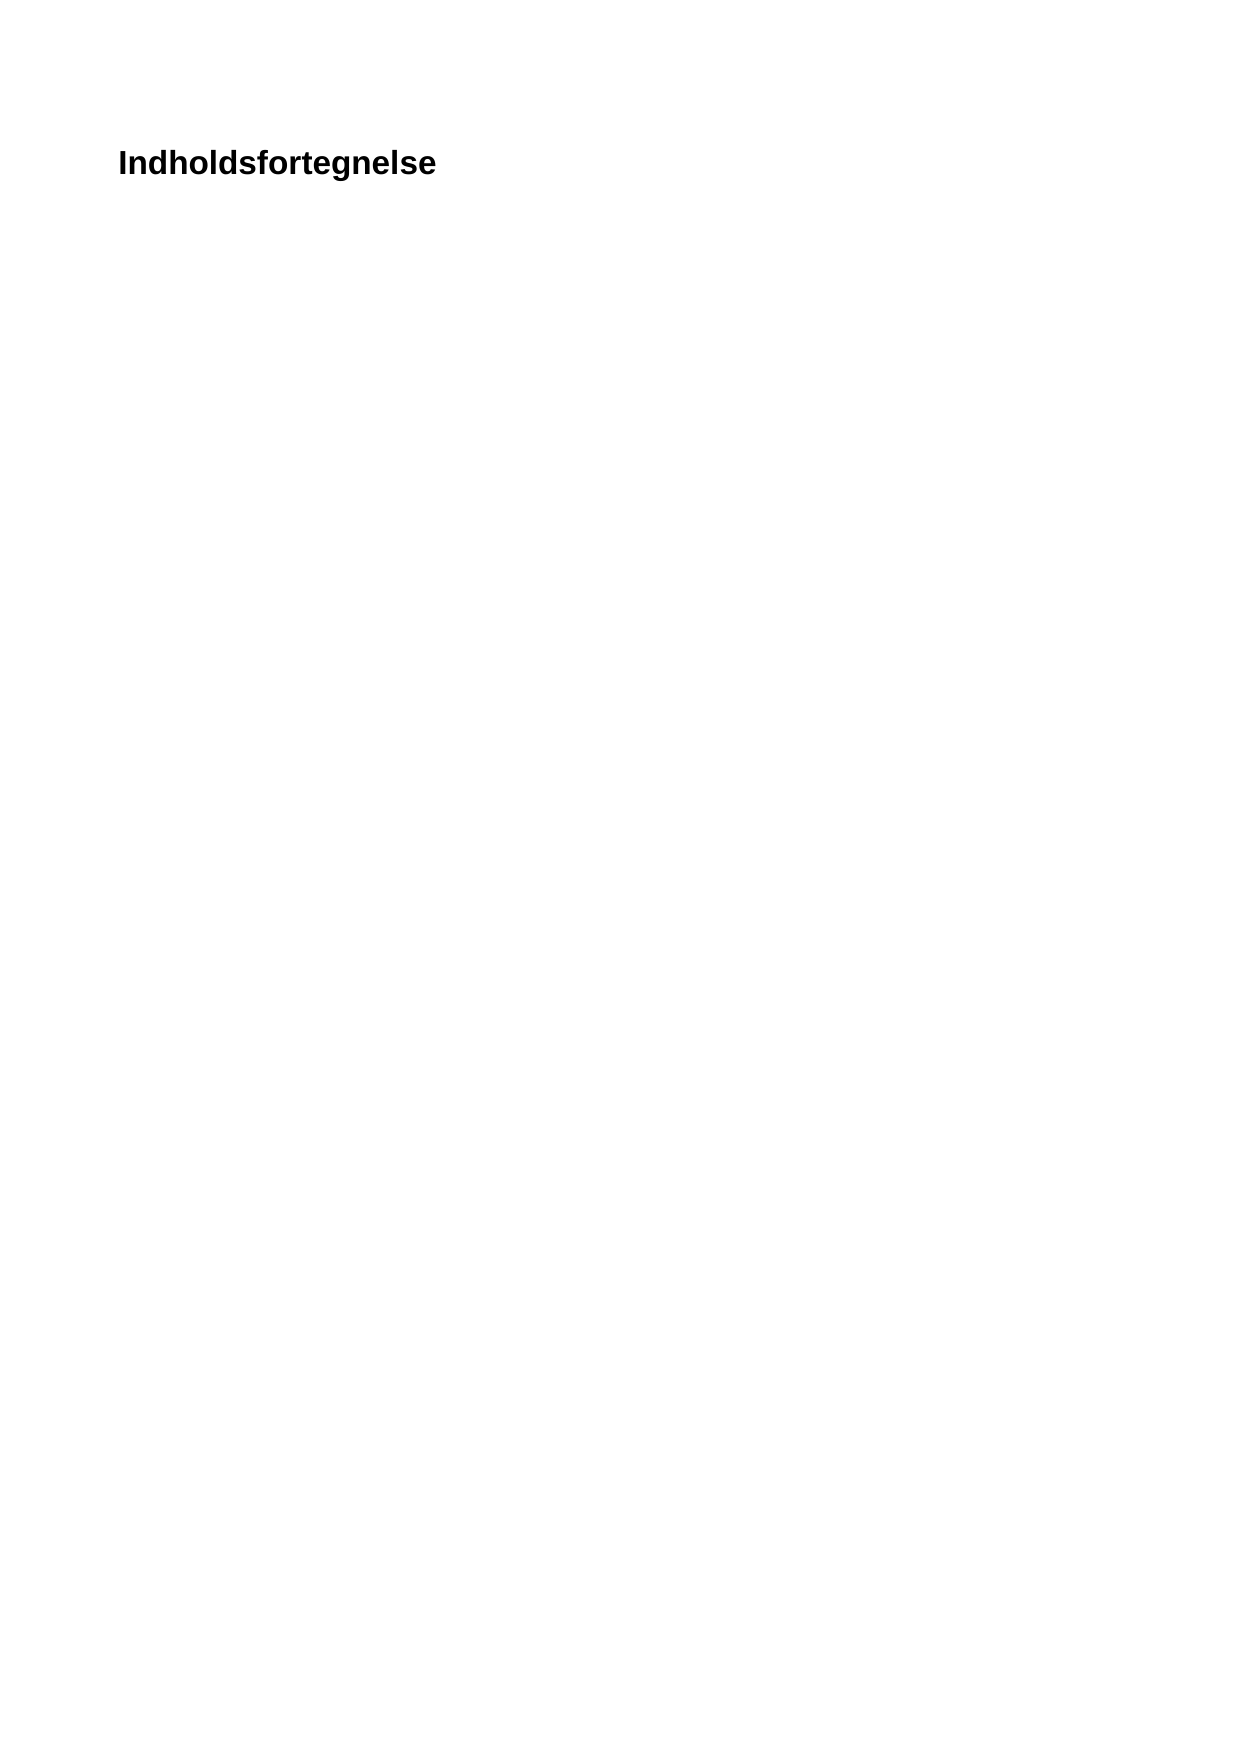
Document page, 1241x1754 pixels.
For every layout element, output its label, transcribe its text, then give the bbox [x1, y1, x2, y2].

subtitle Indholdsfortegnelse [118, 143, 1122, 182]
